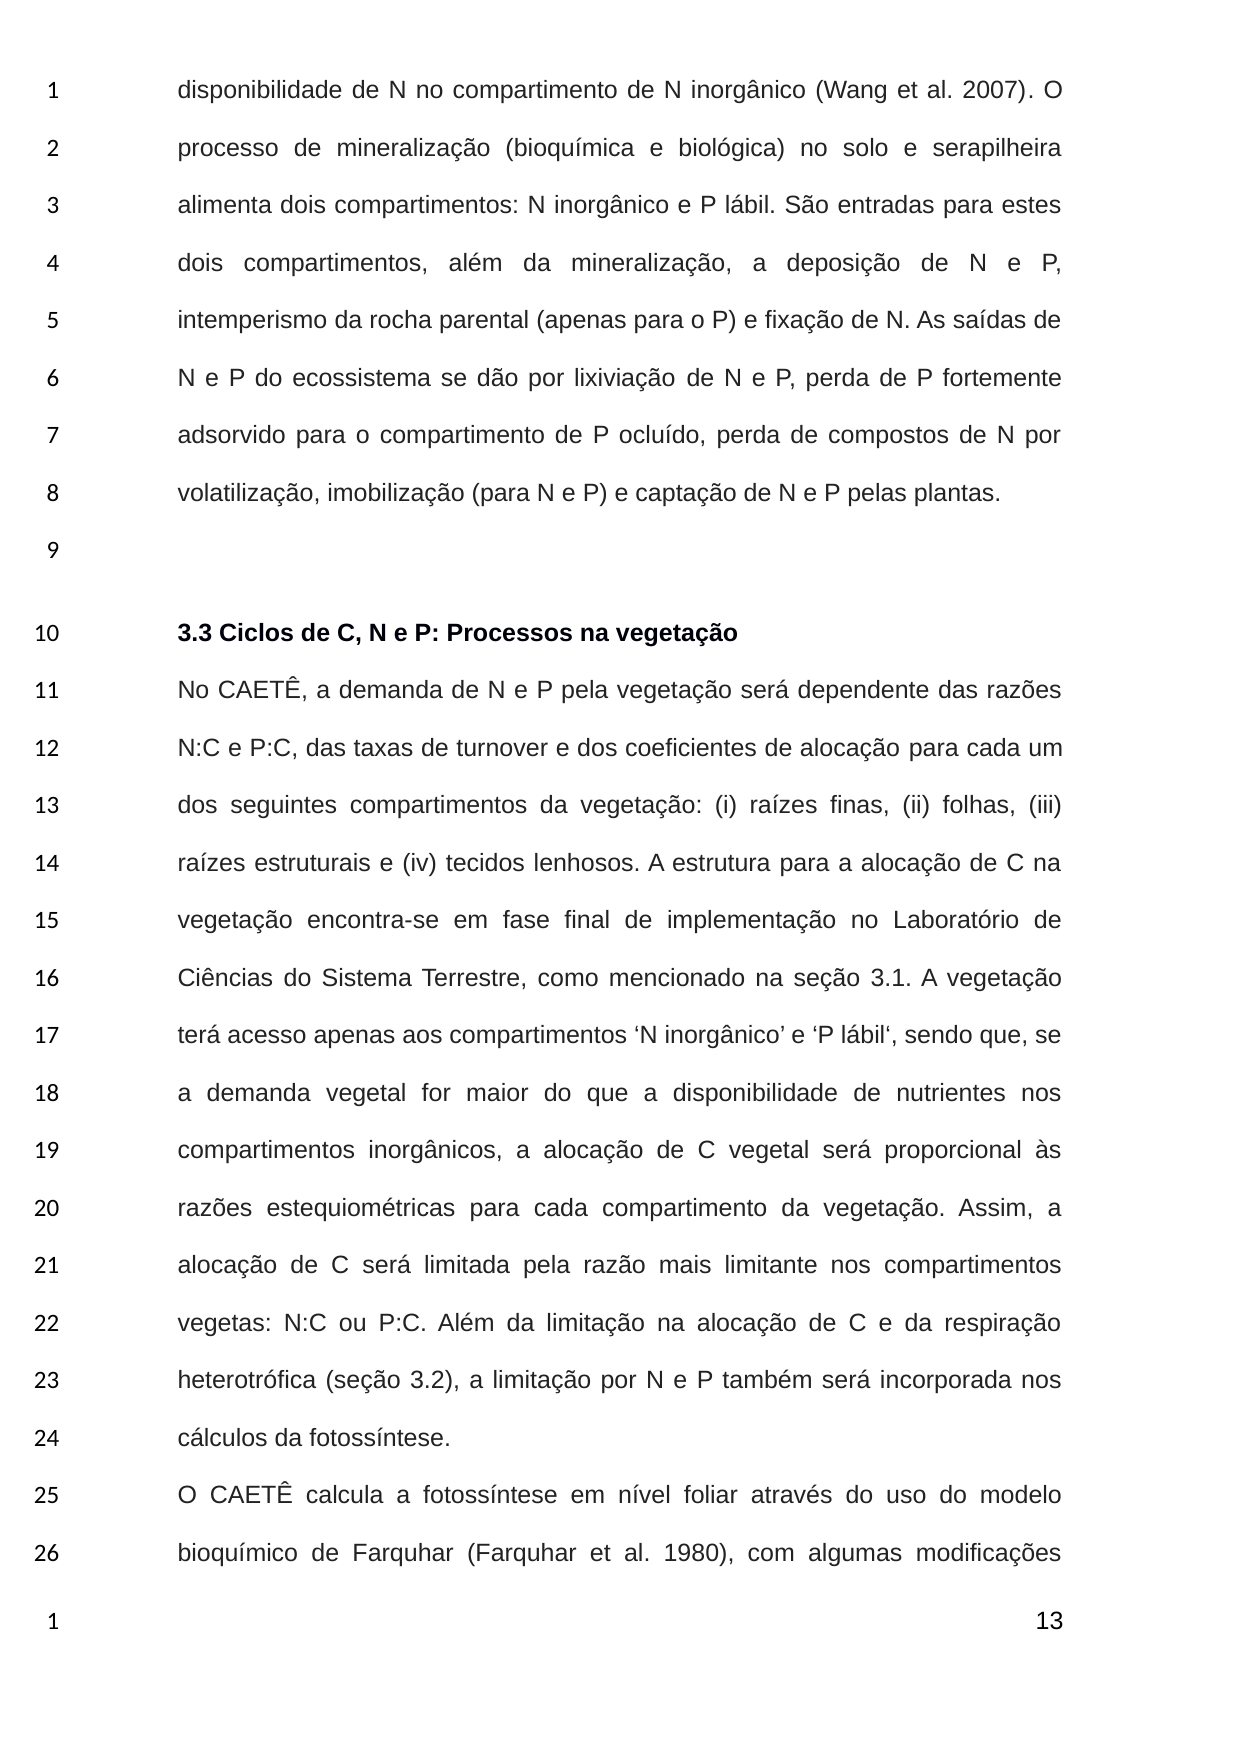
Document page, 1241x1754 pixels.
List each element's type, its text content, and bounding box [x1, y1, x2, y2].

text O CAETÊ calcula a fotossíntese em nível foliar através do uso do modelo bioquímico de Farquhar (Farquhar et al. 1980), com algumas modificações [177, 1480, 1063, 1566]
text 3.3 Ciclos de C, N e P: Processos na vegetação [177, 617, 1063, 646]
text disponibilidade de N no compartimento de N inorgânico (Wang et al. 2007). O processo de mineralização (bioquímica e biológica) no solo e serapilheira alimenta dois compartimentos: N inorgânico e P lábil. São entradas para estes dois compartimentos, além da mineralização, a deposição de N e P, intemperismo da rocha parental (apenas para o P) e fixação de N. As saídas de N e P do ecossistema se dão por lixiviação de N e P, perda de P fortemente adsorvido para o compartimento de P ocluído, perda de compostos de N por volatilização, imobilização (para N e P) e captação de N e P pelas plantas. [177, 75, 1063, 506]
text No CAETÊ, a demanda de N e P pela vegetação será dependente das razões N:C e P:C, das taxas de turnover e dos coeficientes de alocação para cada um dos seguintes compartimentos da vegetação: (i) raízes finas, (ii) folhas, (iii) raízes estruturais e (iv) tecidos lenhosos. A estrutura para a alocação de C na vegetação encontra-se em fase final de implementação no Laboratório de Ciências do Sistema Terrestre, como mencionado na seção 3.1. A vegetação terá acesso apenas aos compartimentos ‘N inorgânico’ e ‘P lábil‘, sendo que, se a demanda vegetal for maior do que a disponibilidade de nutrientes nos compartimentos inorgânicos, a alocação de C vegetal será proporcional às razões estequiométricas para cada compartimento da vegetação. Assim, a alocação de C será limitada pela razão mais limitante nos compartimentos vegetas: N:C ou P:C. Além da limitação na alocação de C e da respiração heterotrófica (seção 3.2), a limitação por N e P também será incorporada nos cálculos da fotossíntese. [177, 675, 1063, 1451]
